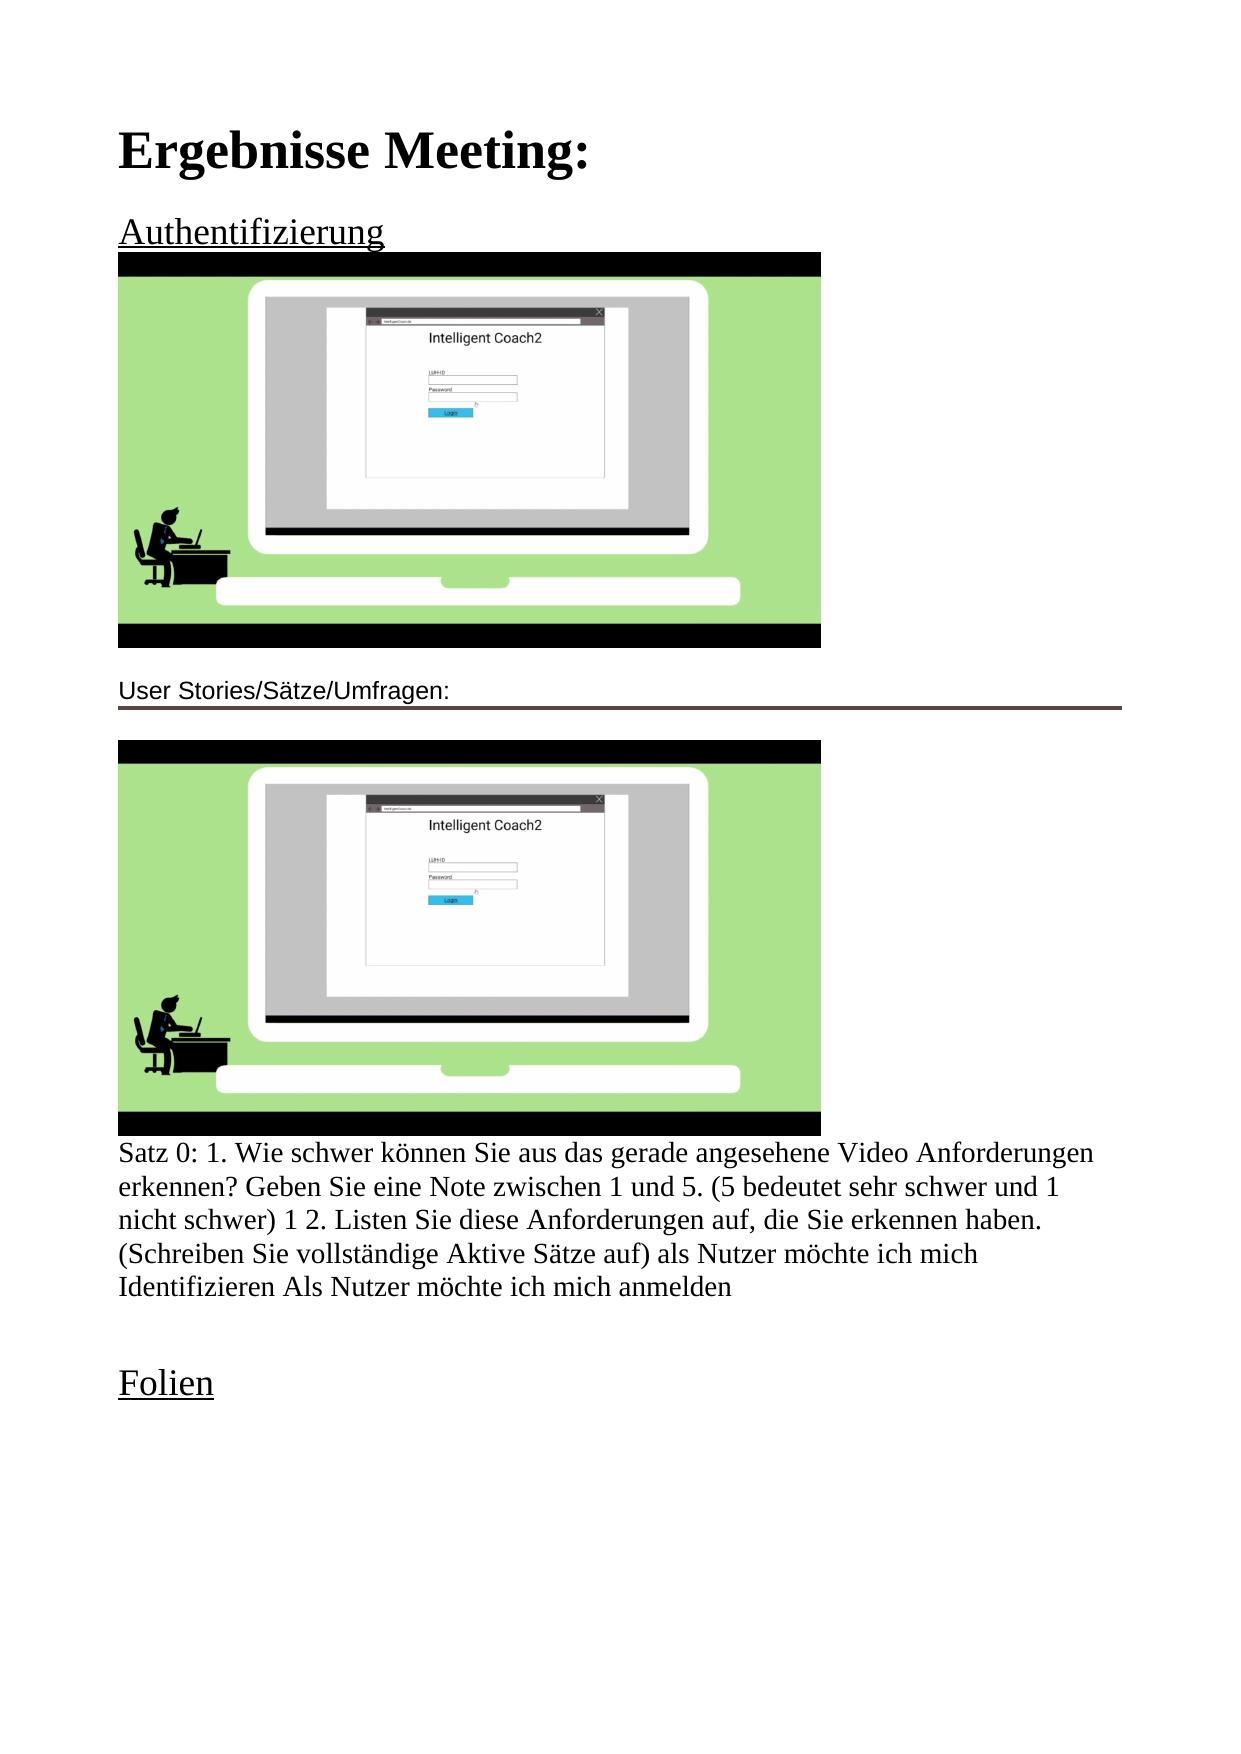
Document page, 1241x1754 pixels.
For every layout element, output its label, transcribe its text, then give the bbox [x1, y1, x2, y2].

picture [118, 252, 821, 648]
subtitle Folien [118, 1360, 1122, 1403]
subtitle Ergebnisse Meeting: [118, 118, 1122, 180]
subtitle Authentifizierung [118, 209, 1122, 252]
text Satz 0: 1. Wie schwer können Sie aus das gerade angesehene Video Anforderungen erkennen? Geben Sie eine Note zwischen 1 und 5. (5 bedeutet sehr schwer und 1 nicht schwer) 1 2. Listen Sie diese Anforderungen auf, die Sie erkennen haben. (Schreiben Sie vollständige Aktive Sätze auf) als Nutzer möchte ich mich Identifizieren Als Nutzer möchte ich mich anmelden [118, 1135, 1122, 1303]
picture [118, 740, 821, 1136]
text User Stories/Sätze/Umfragen: [118, 676, 1122, 706]
